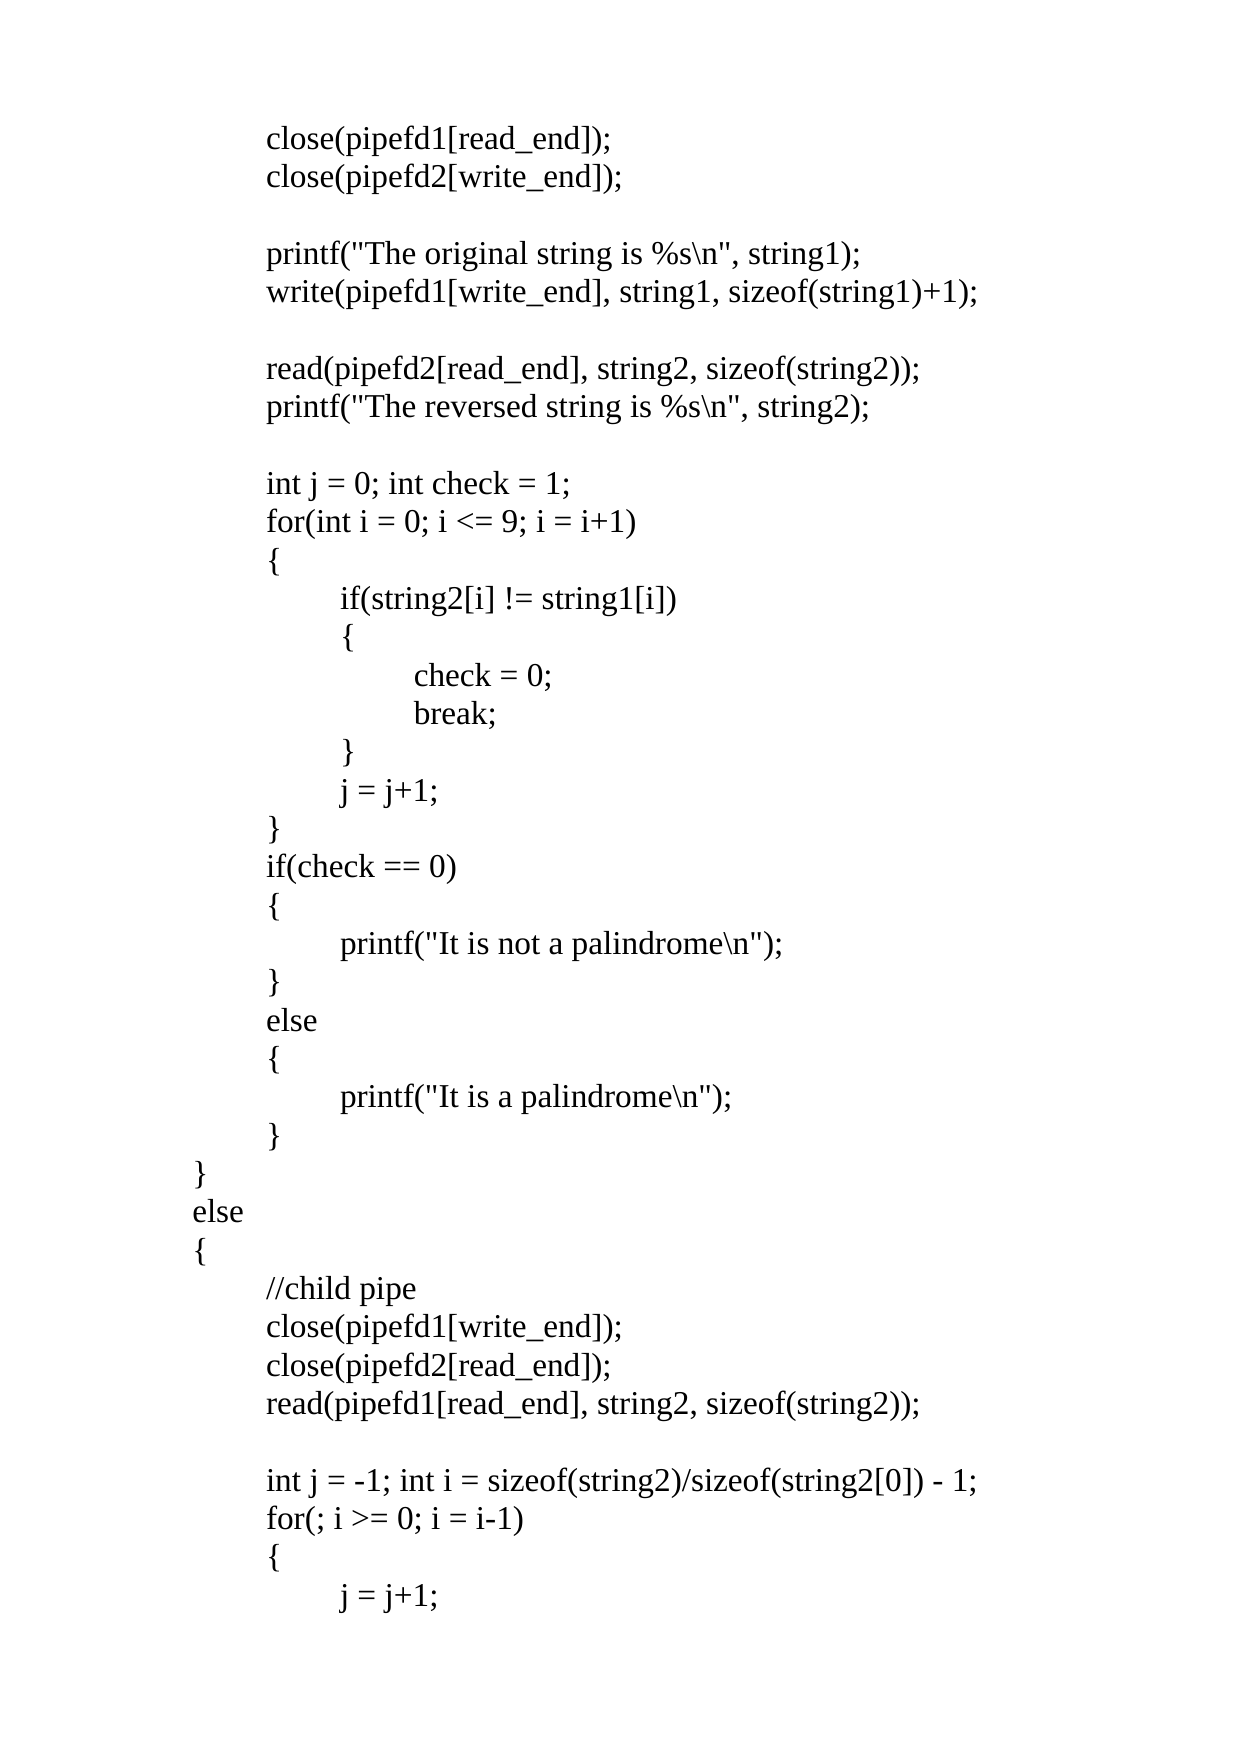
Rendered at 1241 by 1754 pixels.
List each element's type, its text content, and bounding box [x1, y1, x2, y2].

text { [118, 1038, 1122, 1076]
text read(pipefd2[read_end], string2, sizeof(string2)); [118, 348, 1122, 386]
text j = j+1; [118, 1575, 1122, 1613]
text if(string2[i] != string1[i]) [118, 578, 1122, 616]
text j = j+1; [118, 770, 1122, 808]
text check = 0; [118, 655, 1122, 693]
text for(int i = 0; i <= 9; i = i+1) [118, 501, 1122, 540]
text { [118, 616, 1122, 655]
text close(pipefd2[read_end]); [118, 1345, 1122, 1383]
text } [118, 1115, 1122, 1153]
text { [118, 1230, 1122, 1268]
text else [118, 1191, 1122, 1230]
text write(pipefd1[write_end], string1, sizeof(string1)+1); [118, 271, 1122, 310]
text printf("It is a palindrome\n"); [118, 1076, 1122, 1115]
text } [118, 1153, 1122, 1191]
text int j = 0; int check = 1; [118, 463, 1122, 501]
text printf("It is not a palindrome\n"); [118, 923, 1122, 961]
text { [118, 885, 1122, 923]
text } [118, 808, 1122, 846]
text { [118, 540, 1122, 578]
text close(pipefd1[read_end]); [118, 118, 1122, 156]
text { [118, 1536, 1122, 1575]
text //child pipe [118, 1268, 1122, 1306]
text else [118, 1000, 1122, 1038]
text } [118, 961, 1122, 1000]
text break; [118, 693, 1122, 731]
text close(pipefd1[write_end]); [118, 1306, 1122, 1345]
text read(pipefd1[read_end], string2, sizeof(string2)); [118, 1383, 1122, 1421]
text } [118, 731, 1122, 770]
text int j = -1; int i = sizeof(string2)/sizeof(string2[0]) - 1; [118, 1460, 1122, 1498]
text if(check == 0) [118, 846, 1122, 885]
text printf("The original string is %s\n", string1); [118, 233, 1122, 271]
text printf("The reversed string is %s\n", string2); [118, 386, 1122, 425]
text for(; i >= 0; i = i-1) [118, 1498, 1122, 1536]
text close(pipefd2[write_end]); [118, 156, 1122, 195]
